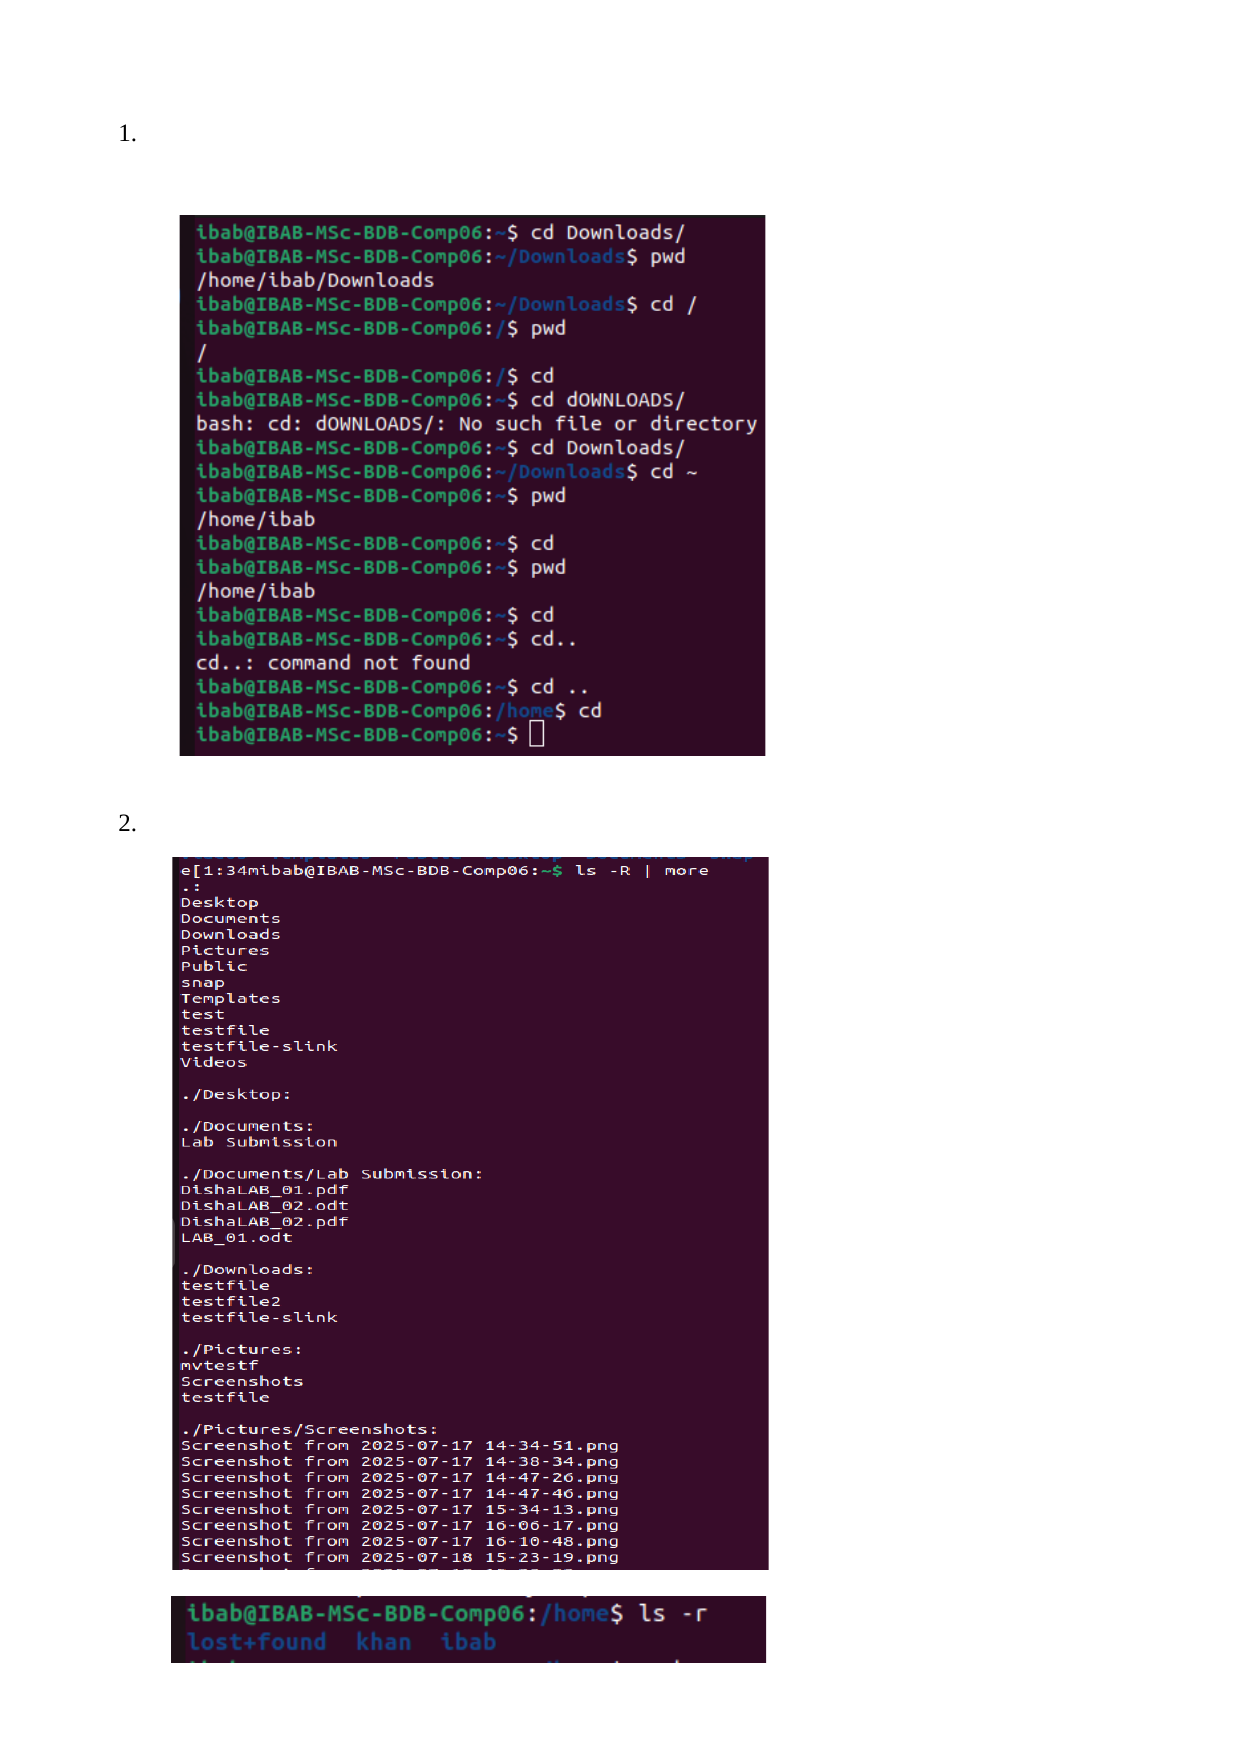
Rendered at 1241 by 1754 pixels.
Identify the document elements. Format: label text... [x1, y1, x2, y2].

picture [171, 1596, 767, 1663]
picture [172, 857, 769, 1570]
picture [179, 215, 766, 756]
text 1. [118, 118, 1122, 147]
text 2. [118, 808, 1122, 837]
